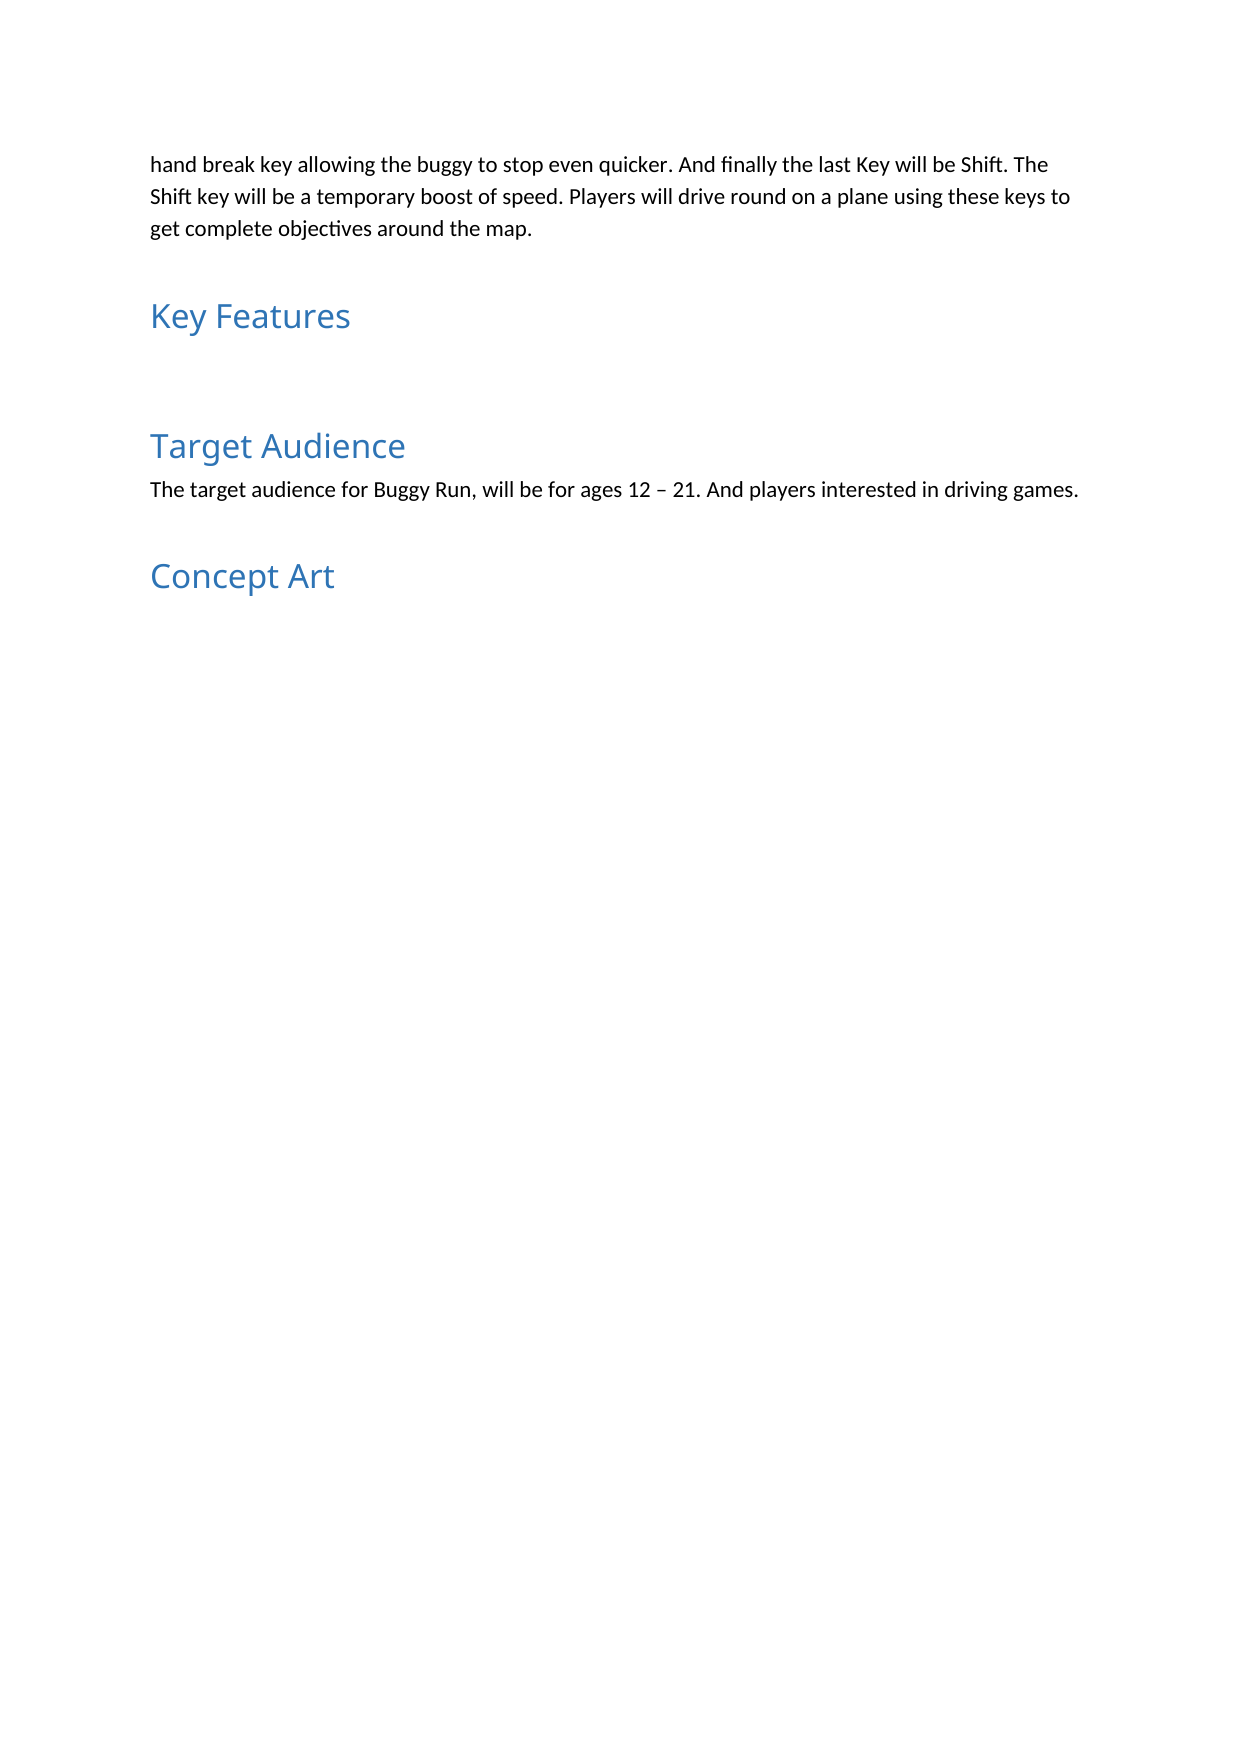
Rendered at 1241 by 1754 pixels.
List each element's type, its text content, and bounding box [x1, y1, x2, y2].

subtitle Concept Art [150, 553, 1090, 598]
subtitle Target Audience [150, 423, 1090, 468]
text hand break key allowing the buggy to stop even quicker. And finally the last Key will be Shift. The Shift key will be a temporary boost of speed. Players will drive round on a plane using these keys to get complete objectives around the map. [150, 150, 1090, 242]
subtitle Key Features [150, 292, 1090, 338]
text The target audience for Buggy Run, will be for ages 12 – 21. And players interested in driving games. [150, 475, 1090, 503]
